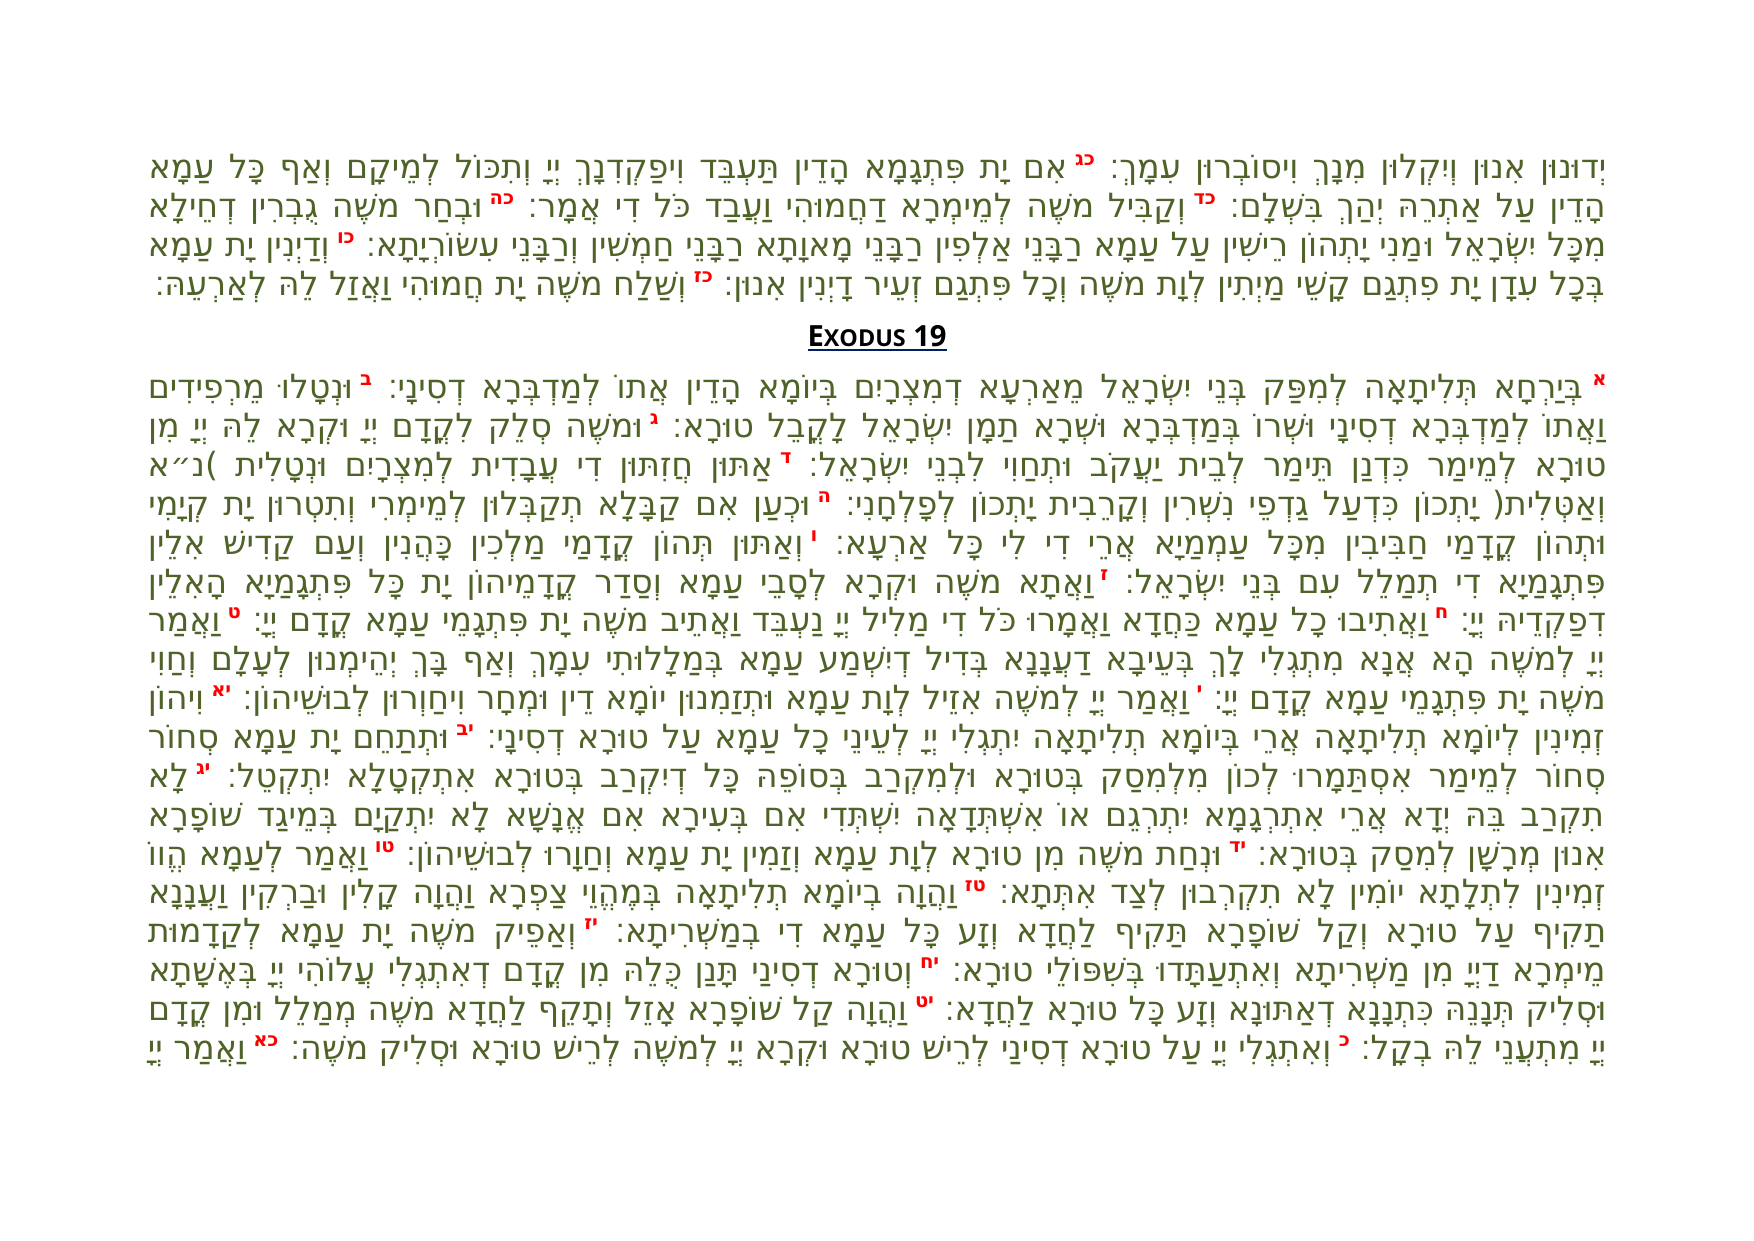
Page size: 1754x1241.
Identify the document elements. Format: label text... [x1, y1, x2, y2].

text Exodus 19 [148, 316, 1606, 355]
text יְדוּנוּן אִנוּן וְיִקְלוּן מִנָךְ וִיסוֹבְרוּן עִמָךְ׃ כג אִם יָת פִּתְגָמָא הָדֵין תַּעְבֵּד וִיפַקְדִנָךְ יְיָ וְתִכּוֹל לְמֵיקָם וְאַף כָּל עַמָא הָדֵין עַל אַתְרֵהּ יְהַךְ בִּשְׁלָם׃ כד וְקַבִּיל משֶׁה לְמֵימְרָא דַחֲמוּהִי וַעֲבַד כֹּל דִי אֲמָר׃ כה וּבְחַר משֶׁה גֻבְרִין דְחֵילָא מִכָּל יִשְׂרָאֵל וּמַנִי יָתְהוֹן רֵישִׁין עַל עַמָא רַבָּנֵי אַלְפִין רַבָּנֵי מָאוָתָא רַבָּנֵי חַמְשִׁין וְרַבָּנֵי עִשׂוֹרְיָתָא׃ כו וְדַיְנִין יָת עַמָא בְּכָל עִדָן יָת פִתְגַם קָשֵׁי מַיְתִין לְוָת משֶׁה וְכָל פִּתְגַם זְעֵיר דָיְנִין אִנוּן׃ כז וְשַׁלַח משֶׁה יָת חֲמוּהִי וַאֲזַל לֵהּ לְאַרְעֵהּ׃ [148, 148, 1606, 303]
text א בְּיַרְחָא תְּלִיתָאָה לְמִפַּק בְּנֵי יִשְׂרָאֵל מֵאַרְעָא דְמִצְרָיִם בְּיוֹמָא הָדֵין אֲתוֹ לְמַדְבְּרָא דְסִינָי׃ ב וּנְטָלוּ מֵרְפִידִים וַאֲתוֹ לְמַדְבְּרָא דְסִינָי וּשְׁרוֹ בְּמַדְבְּרָא וּשְׁרָא תַמָן יִשְׂרָאֵל לָקֳבֵל טוּרָא׃ ג וּמשֶׁה סְלֵק לִקֳדָם יְיָ וּקְרָא לֵהּ יְיָ מִן טוּרָא לְמֵימַר כִּדְנַן תֵּימַר לְבֵית יַעֲקֹב וּתְחַוִי לִבְנֵי יִשְׂרָאֵל׃ ד אַתּוּן חֲזִתּוּן דִי עֲבָדִית לְמִצְרָיִם וּנְטָלִית )נ״‎א וְאַטְּלִית( יָתְכוֹן כִּדְעַל גַדְפֵי נִשְׁרִין וְקָרֵבִית יָתְכוֹן לְפָלְחָנִי׃ ה וּכְעַן אִם קַבָּלָא תְקַבְּלוּן לְמֵימְרִי וְתִטְרוּן יָת קְיָמִי וּתְהוֹן קֳדָמַי חַבִּיבִין מִכָּל עַמְמַיָא אֲרֵי דִי לִי כָּל אַרְעָא׃ ו וְאַתּוּן תְּהוֹן קֳדָמַי מַלְכִין כָּהֲנִין וְעַם קַדִישׁ אִלֵין פִּתְגָמַיָא דִי תְמַלֵל עִם בְּנֵי יִשְׂרָאֵל׃ ז וַאֲתָא משֶׁה וּקְרָא לְסָבֵי עַמָא וְסַדַר קֳדָמֵיהוֹן יָת כָּל פִּתְגָמַיָא הָאִלֵין דִפַקְדֵיהּ יְיָ׃ ח וַאֲתִיבוּ כָל עַמָא כַּחֲדָא וַאֲמָרוּ כֹּל דִי מַלִיל יְיָ נַעְבֵּד וַאֲתֵיב משֶׁה יָת פִּתְגָמֵי עַמָא קֳדָם יְיָ׃ ט וַאֲמַר יְיָ לְמשֶׁה הָא אֲנָא מִתְגְלִי לָךְ בְּעֵיבָא דַעֲנָנָא בְּדִיל דְיִשְׁמַע עַמָא בְּמַלָלוּתִי עִמָךְ וְאַף בָּךְ יְהֵימְנוּן לְעָלָם וְחַוִי משֶׁה יָת פִּתְגָמֵי עַמָא קֳדָם יְיָ׃ י וַאֲמַר יְיָ לְמשֶׁה אִזֵיל לְוָת עַמָא וּתְזַמִנוּן יוֹמָא דֵין וּמְחָר וִיחַוְרוּן לְבוּשֵׁיהוֹן׃ יא וִיהוֹן זְמִינִין לְיוֹמָא תְלִיתָאָה אֲרֵי בְּיוֹמָא תְלִיתָאָה יִתְגְלִי יְיָ לְעֵינֵי כָל עַמָא עַל טוּרָא דְסִינָי׃ יב וּתְתַחֵם יָת עַמָא סְחוֹר סְחוֹר לְמֵימַר אִסְתַּמָרוּ לְכוֹן מִלְמִסַק בְּטוּרָא וּלְמִקְרַב בְּסוֹפֵהּ כָּל דְיִקְרַב בְּטוּרָא אִתְקְטָלָא יִתְקְטֵל׃ יג לָא תִקְרַב בֵּהּ יְדָא אֲרֵי אִתְרְגָמָא יִתְרְגֵם אוֹ אִשְׁתְּדָאָה יִשְׁתְּדִי אִם בְּעִירָא אִם אֱנָשָׁא לָא יִתְקַיָם בְּמֵיגַד שׁוֹפָרָא אִנוּן מְרָשָׁן לְמִסַק בְּטוּרָא׃ יד וּנְחַת משֶׁה מִן טוּרָא לְוָת עַמָא וְזַמִין יָת עַמָא וְחַוָרוּ לְבוּשֵׁיהוֹן׃ טו וַאֲמַר לְעַמָא הֱווֹ זְמִינִין לִתְלָתָא יוֹמִין לָא תִקְרְבוּן לְצַד אִתְּתָא׃ טז וַהֲוָה בְיוֹמָא תְלִיתָאָה בְּמֶהֱוֵי צַפְרָא וַהֲוָה קָלִין וּבַרְקִין וַעֲנָנָא תַקִיף עַל טוּרָא וְקַל שׁוֹפָרָא תַּקִיף לַחֲדָא וְזָע כָּל עַמָא דִי בְמַשְׁרִיתָא׃ יז וְאַפֵיק משֶׁה יָת עַמָא לְקַדָמוּת מֵימְרָא דַיְיָ מִן מַשְׁרִיתָא וְאִתְעַתָּדוּ בְּשִׁפּוֹלֵי טוּרָא׃ יח וְטוּרָא דְסִינַי תָּנַן כֻּלֵהּ מִן קֳדָם דְאִתְגְלִי עֲלוֹהִי יְיָ בְּאֶשָׁתָא וּסְלִיק תְּנָנֵהּ כִּתְנָנָא דְאַתּוּנָא וְזָע כָּל טוּרָא לַחֲדָא׃ יט וַהֲוָה קַל שׁוֹפָרָא אָזֵל וְתָקֵף לַחֲדָא משֶׁה מְמַלֵל וּמִן קֳדָם יְיָ מִתְעֲנֵי לֵהּ בְקָל׃ כ וְאִתְגְלִי יְיָ עַל טוּרָא דְסִינַי לְרֵישׁ טוּרָא וּקְרָא יְיָ לְמשֶׁה לְרֵישׁ טוּרָא וּסְלִיק משֶׁה׃ כא וַאֲמַר יְיָ [148, 368, 1606, 1067]
